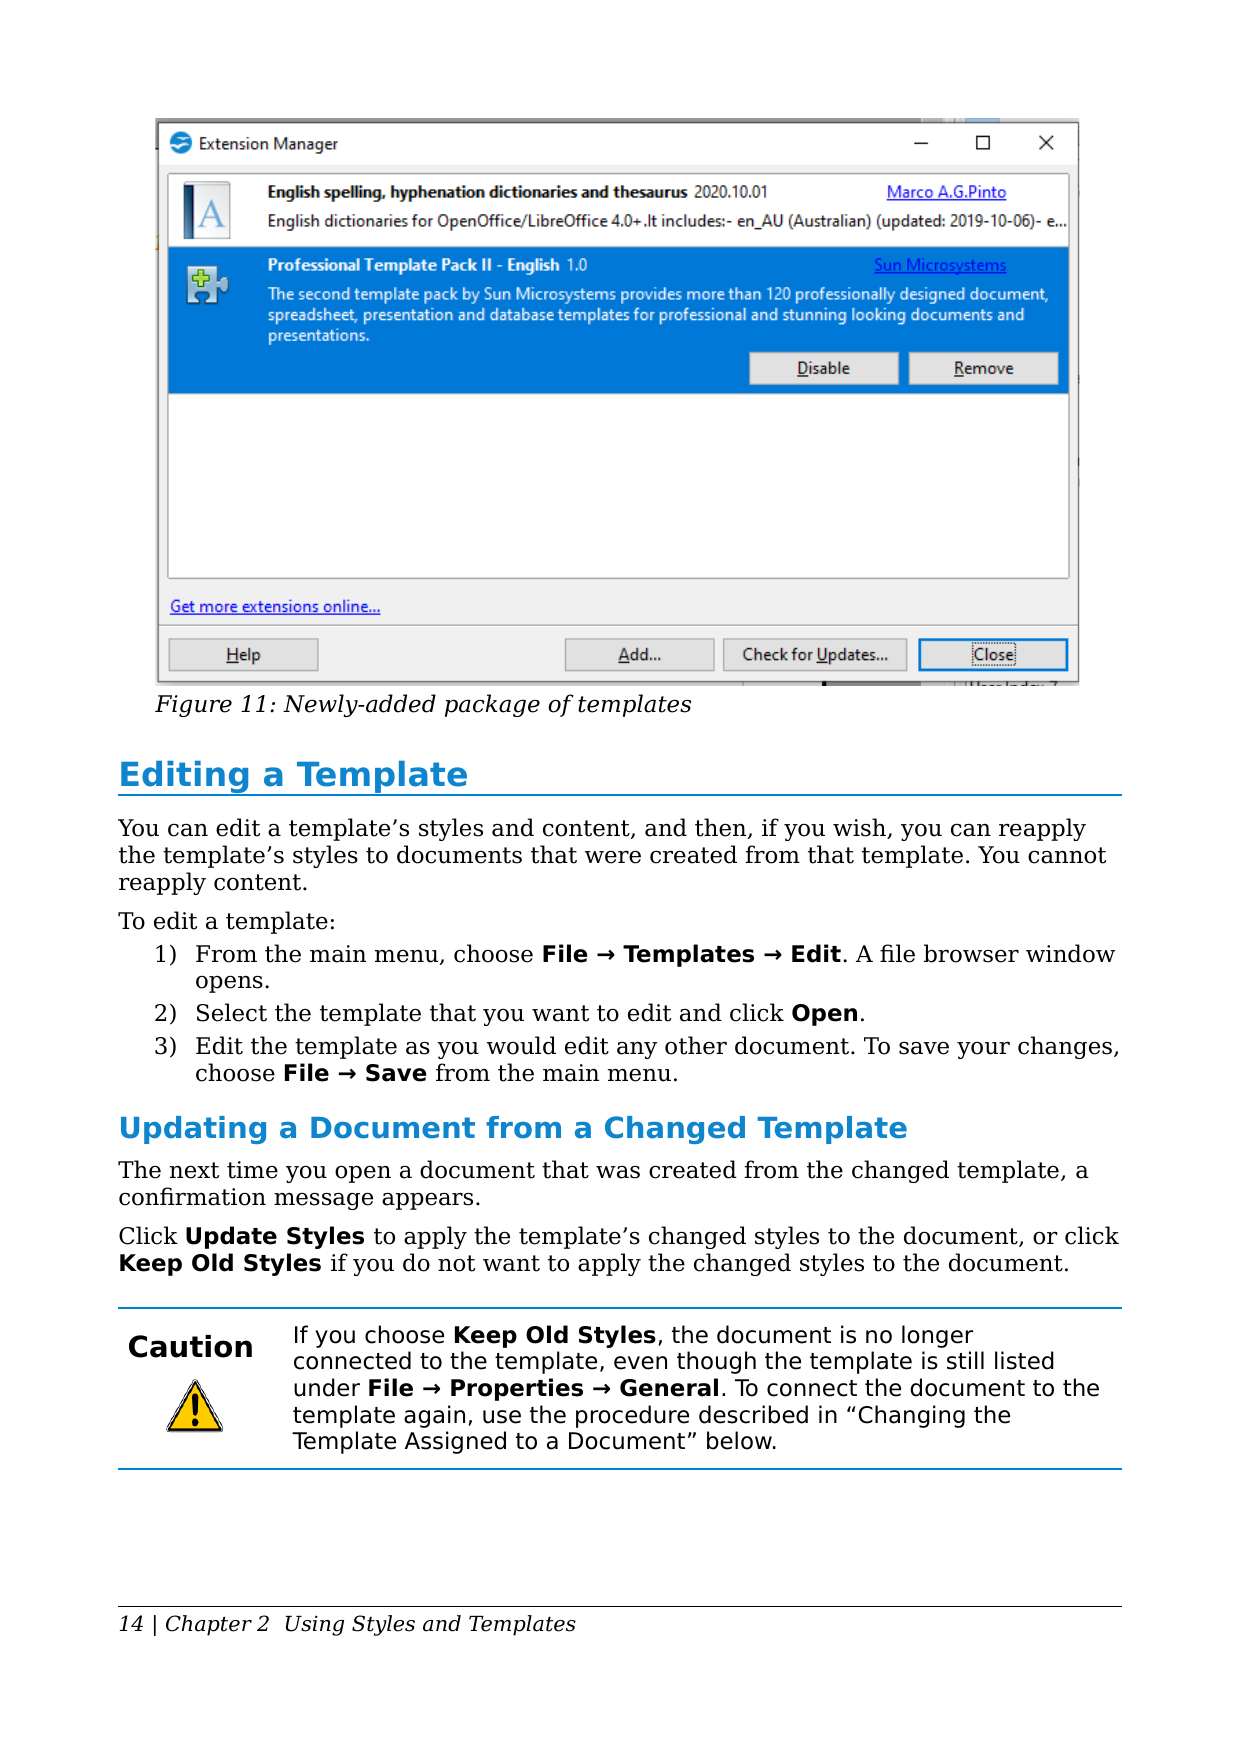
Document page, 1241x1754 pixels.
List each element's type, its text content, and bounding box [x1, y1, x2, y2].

list To edit a template: [118, 908, 1122, 934]
text Figure 11: Newly-added package of templates [155, 691, 1085, 718]
list Edit the template as you would edit any other document. To save your changes, choose File → Save from the main menu. [177, 1033, 1122, 1087]
subtitle Updating a Document from a Changed Template [118, 1111, 1122, 1145]
text You can edit a template’s styles and content, and then, if you wish, you can reapply the template’s styles to documents that were created from that template. You cannot reapply content. [118, 815, 1122, 895]
list Select the template that you want to edit and click Open. [177, 1001, 1122, 1027]
table_header If you choose Keep Old Styles, the document is no longer connected to the template, even though the template is still listed under File → Properties → General. To connect the document to the template again, use the procedure described in “Changing the Template Assigned to a Document” below. [271, 1309, 1122, 1468]
picture [155, 118, 1080, 686]
text The next time you open a document that was created from the changed template, a confirmation message appears. [118, 1157, 1122, 1211]
subtitle Editing a Template [118, 756, 1122, 794]
list From the main menu, choose File → Templates → Edit. A file browser window opens. [177, 941, 1122, 994]
text Click Update Styles to apply the template’s changed styles to the document, or click Keep Old Styles if you do not want to apply the changed styles to the document. [118, 1223, 1122, 1277]
picture [162, 1375, 227, 1436]
table_header Caution [118, 1309, 271, 1468]
